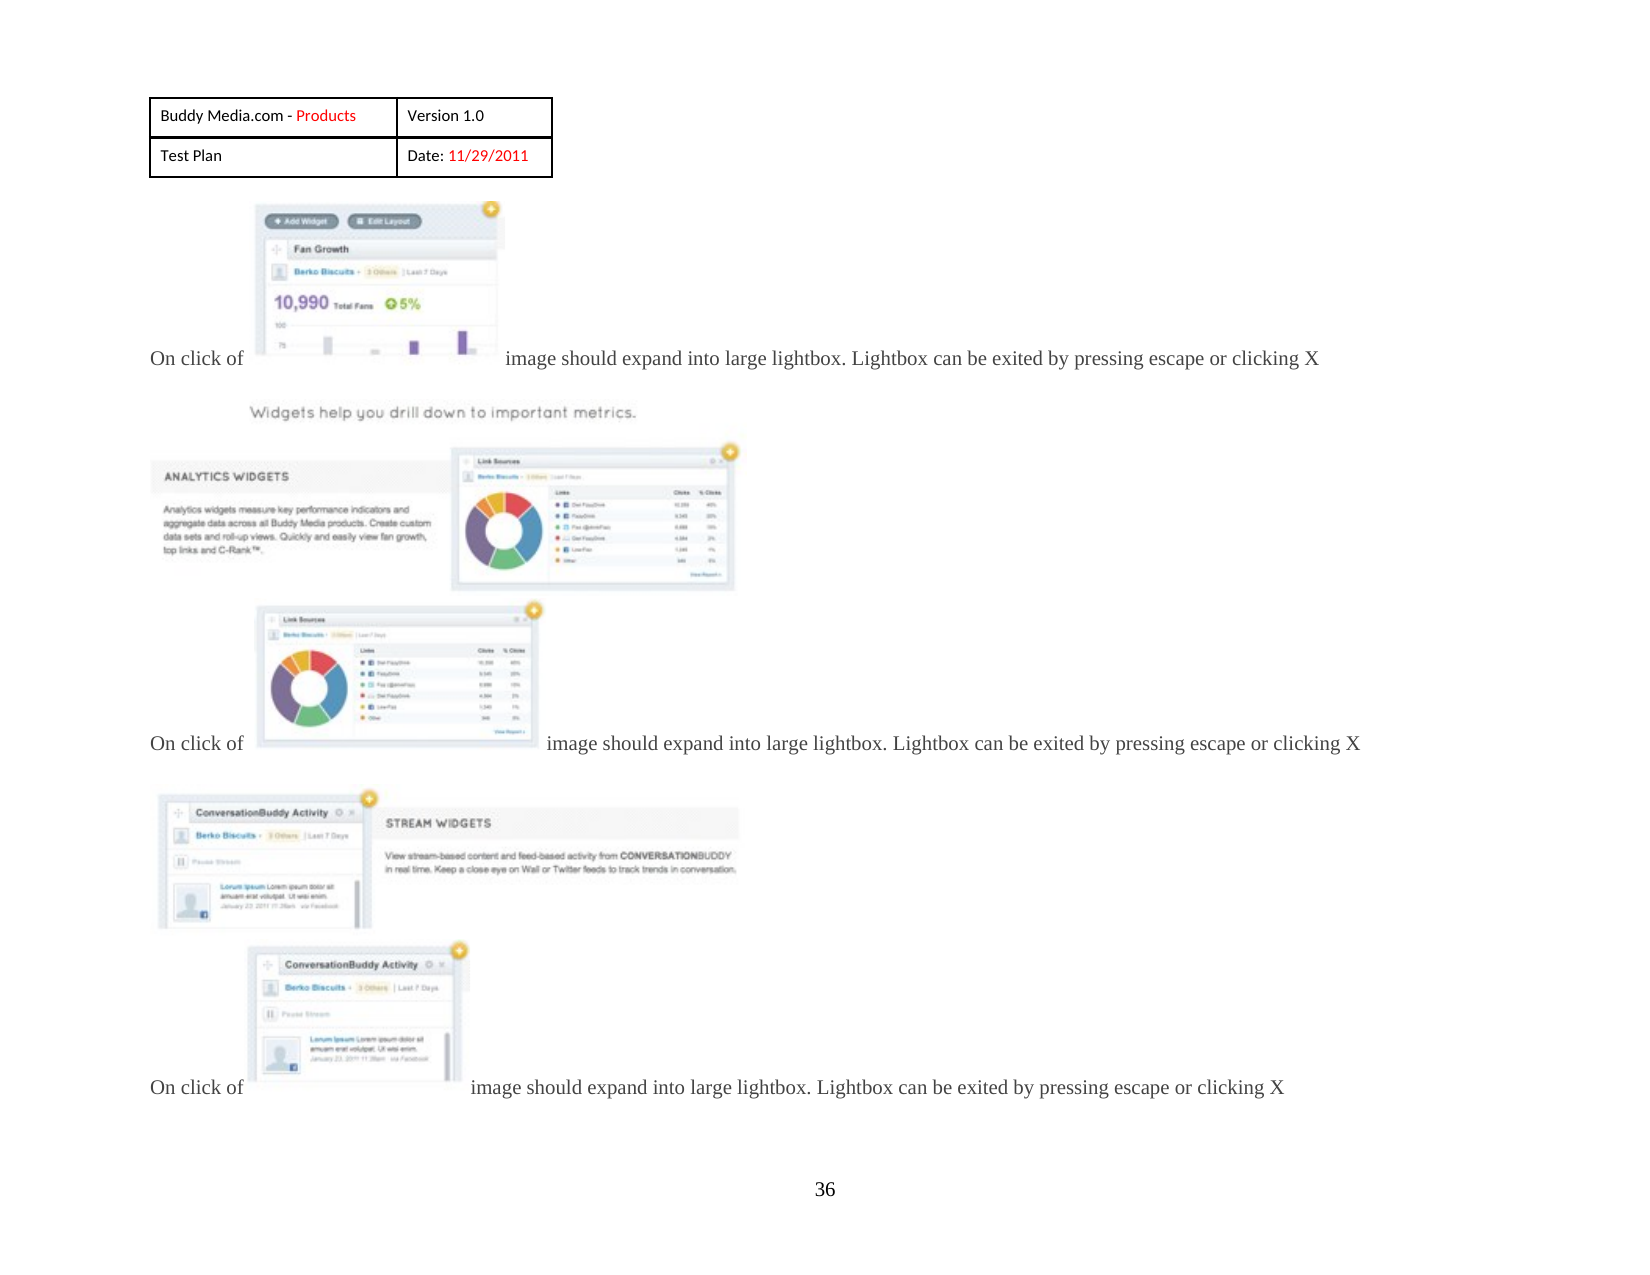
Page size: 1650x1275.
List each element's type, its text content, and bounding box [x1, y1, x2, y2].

text On click of image should expand into large lightbox. Lightbox can be exited by pressing escape or clicking X [150, 599, 1500, 755]
text On click ofimage should expand into large lightbox. Lightbox can be exited by pressing escape or clicking X [150, 940, 1500, 1099]
picture [150, 399, 747, 596]
picture [254, 598, 547, 751]
text On click of image should expand into large lightbox. Lightbox can be exited by pressing escape or clicking X [150, 201, 1500, 370]
picture [243, 939, 471, 1095]
picture [248, 201, 506, 366]
picture [150, 784, 746, 937]
